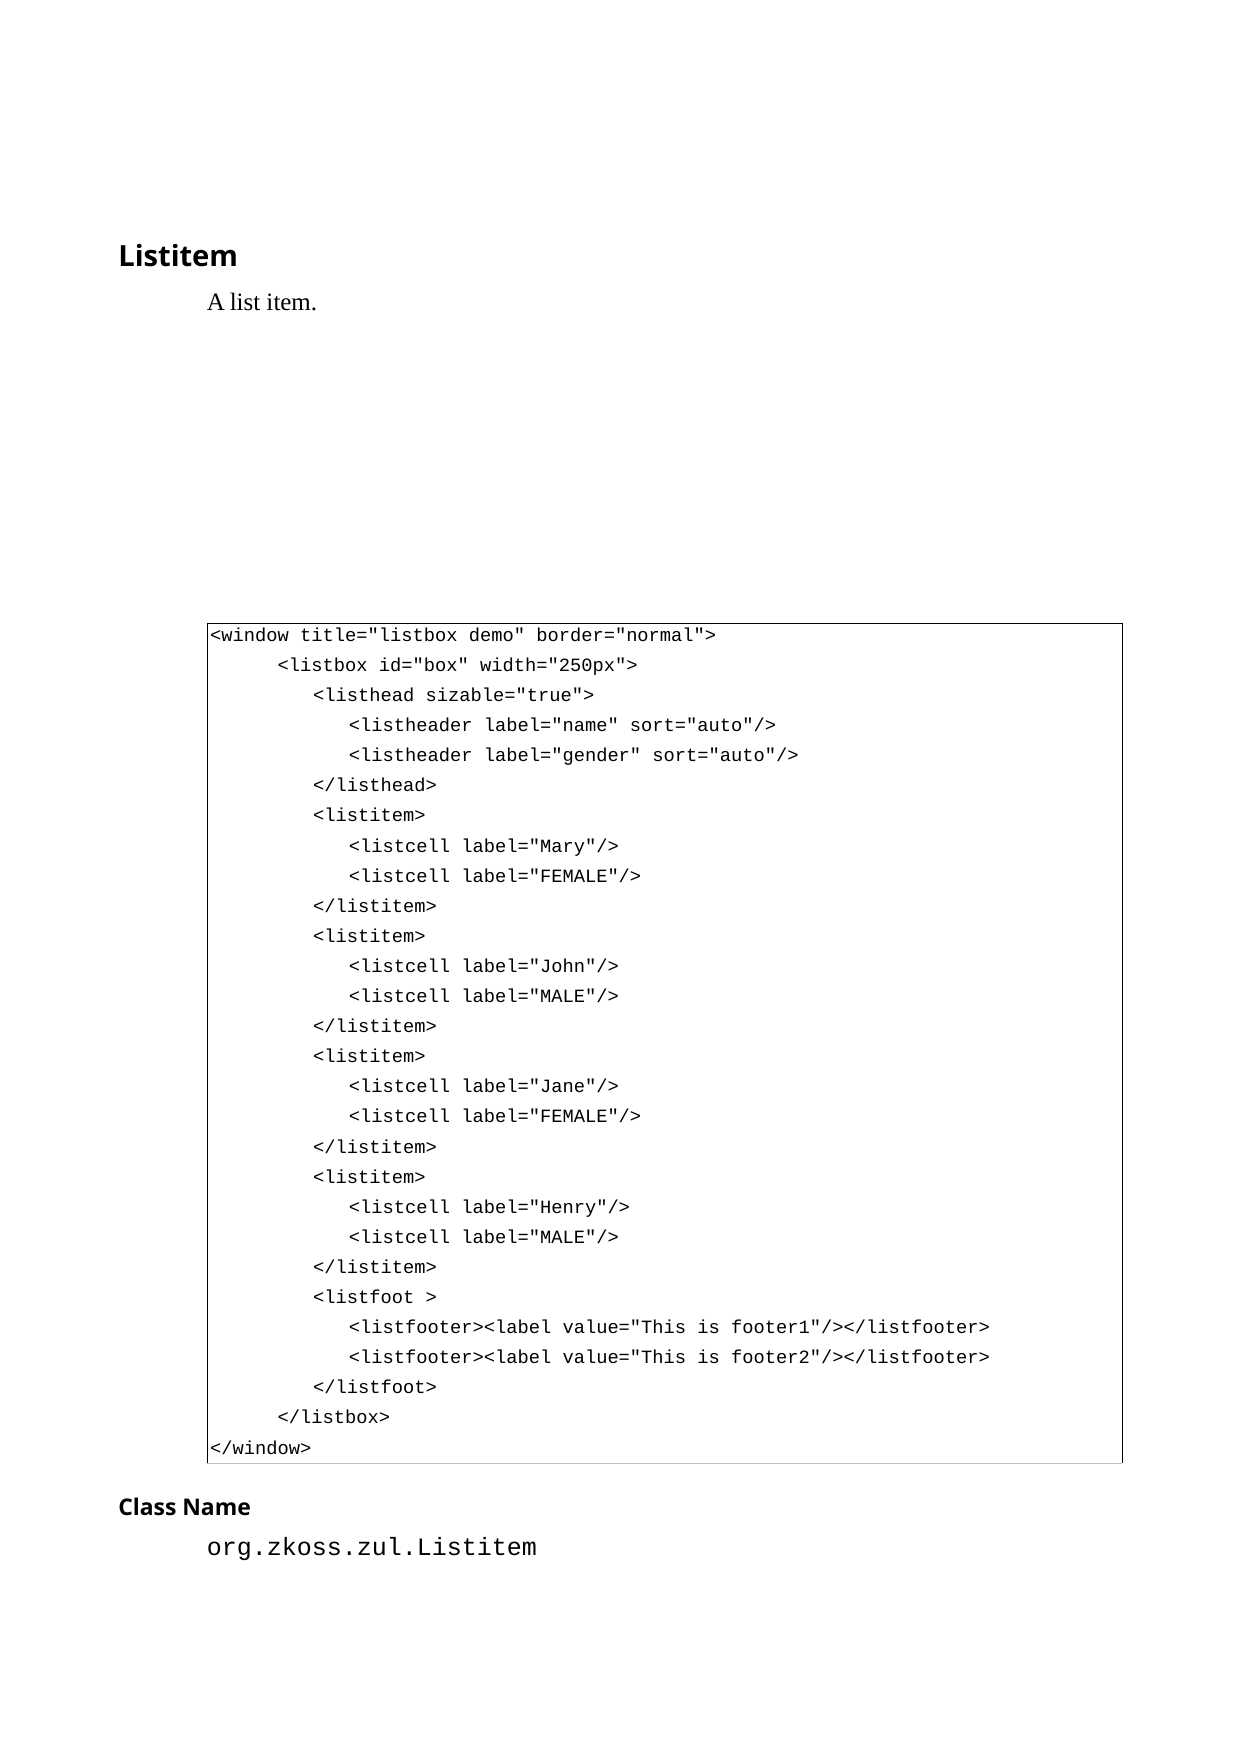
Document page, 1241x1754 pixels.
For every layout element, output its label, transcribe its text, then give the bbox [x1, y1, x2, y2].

text <listcell label="John"/> [208, 954, 1122, 978]
text org.zkoss.zul.Listitem [207, 1534, 1122, 1563]
text <listitem> [208, 1044, 1122, 1068]
text </listitem> [208, 1134, 1122, 1159]
text </window> [208, 1435, 1122, 1463]
text <listcell label="FEMALE"/> [208, 1104, 1122, 1128]
text <window title="listbox demo" border="normal"> [208, 624, 1122, 647]
text <listfoot > [208, 1285, 1122, 1309]
text </listhead> [208, 773, 1122, 797]
subtitle Class Name [118, 1491, 1122, 1522]
text <listitem> [208, 1164, 1122, 1189]
text <listbox id="box" width="250px"> [208, 653, 1122, 677]
text <listcell label="Henry"/> [208, 1194, 1122, 1219]
text </listitem> [208, 1255, 1122, 1279]
text </listitem> [208, 893, 1122, 918]
text </listitem> [208, 1014, 1122, 1038]
text <listheader label="name" sort="auto"/> [208, 713, 1122, 737]
text <listitem> [208, 924, 1122, 948]
text <listcell label="MALE"/> [208, 984, 1122, 1008]
text <listcell label="Jane"/> [208, 1074, 1122, 1098]
text <listcell label="MALE"/> [208, 1225, 1122, 1249]
text <listfooter><label value="This is footer1"/></listfooter> [208, 1315, 1122, 1339]
text <listcell label="Mary"/> [208, 833, 1122, 858]
text <listhead sizable="true"> [208, 683, 1122, 707]
subtitle Listitem [118, 236, 1122, 275]
text </listfoot> [208, 1375, 1122, 1399]
text <listfooter><label value="This is footer2"/></listfooter> [208, 1345, 1122, 1369]
text <listheader label="gender" sort="auto"/> [208, 743, 1122, 767]
text </listbox> [208, 1405, 1122, 1429]
text <listcell label="FEMALE"/> [208, 863, 1122, 888]
text <listitem> [208, 803, 1122, 827]
text A list item. [207, 288, 1122, 315]
